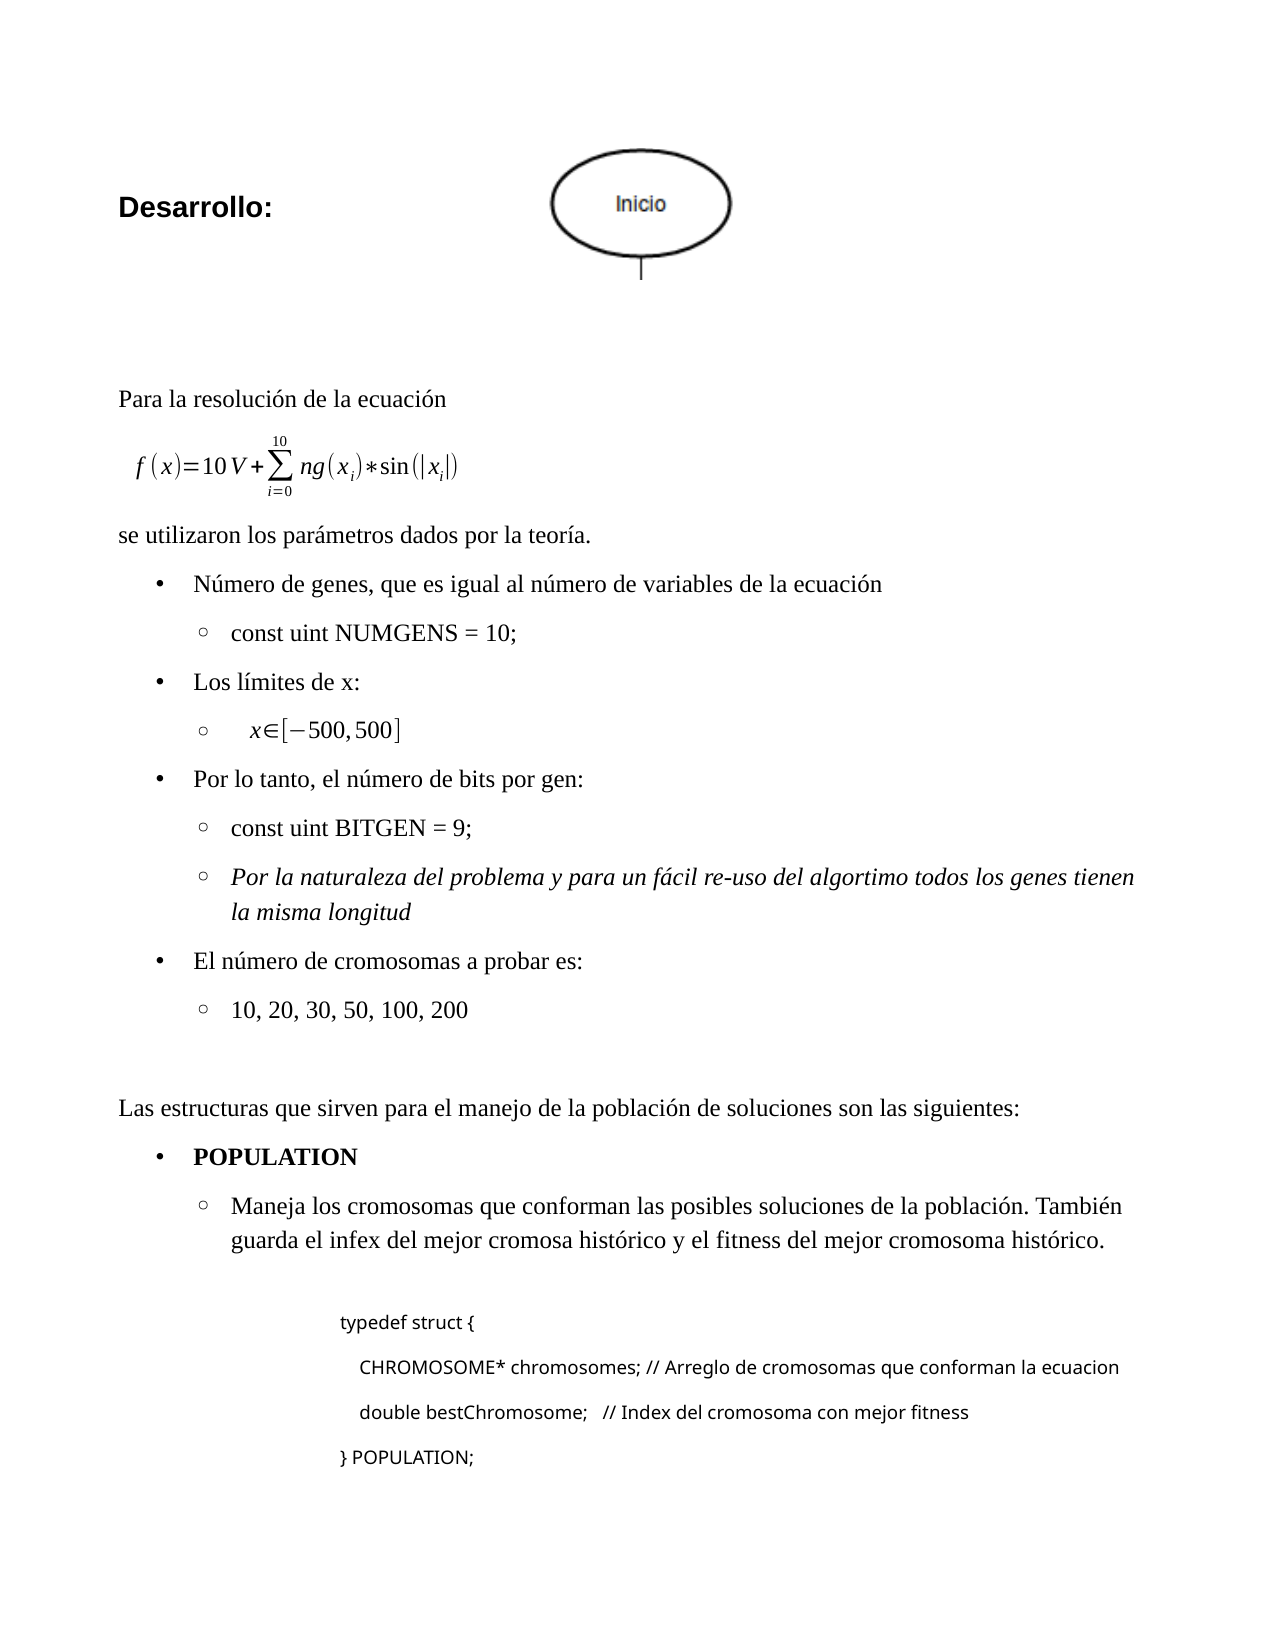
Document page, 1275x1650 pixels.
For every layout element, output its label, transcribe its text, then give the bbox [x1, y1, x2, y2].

list 10, 20, 30, 50, 100, 200 [193, 995, 1157, 1023]
list El número de cromosomas a probar es: [156, 946, 1157, 974]
text double bestChromosome; // Index del cromosoma con mejor fitness [340, 1399, 1157, 1425]
list Maneja los cromosomas que conforman las posibles soluciones de la población. También guarda el infex del mejor cromosa histórico y el fitness del mejor cromosoma histórico. [193, 1191, 1157, 1289]
text Para la resolución de la ecuación [118, 384, 1157, 412]
text se utilizaron los parámetros dados por la teoría. [118, 520, 1157, 549]
text typedef struct { [340, 1309, 1157, 1334]
text } POPULATION; [340, 1445, 1157, 1470]
text Las estructuras que sirven para el manejo de la población de soluciones son las siguientes: [118, 1093, 1157, 1122]
text CHROMOSOME* chromosomes; // Arreglo de cromosomas que conforman la ecuacion [340, 1354, 1157, 1380]
list Los límites de x: [156, 667, 1157, 696]
list const uint BITGEN = 9; [193, 813, 1157, 842]
list POPULATION [156, 1142, 1157, 1171]
list Por lo tanto, el número de bits por gen: [156, 764, 1157, 793]
list const uint NUMGENS = 10; [193, 618, 1157, 647]
subtitle Desarrollo: [118, 190, 1157, 224]
list Por la naturaleza del problema y para un fácil re-uso del algortimo todos los genes tienen la misma longitud [193, 862, 1157, 925]
list Número de genes, que es igual al número de variables de la ecuación [156, 569, 1157, 598]
